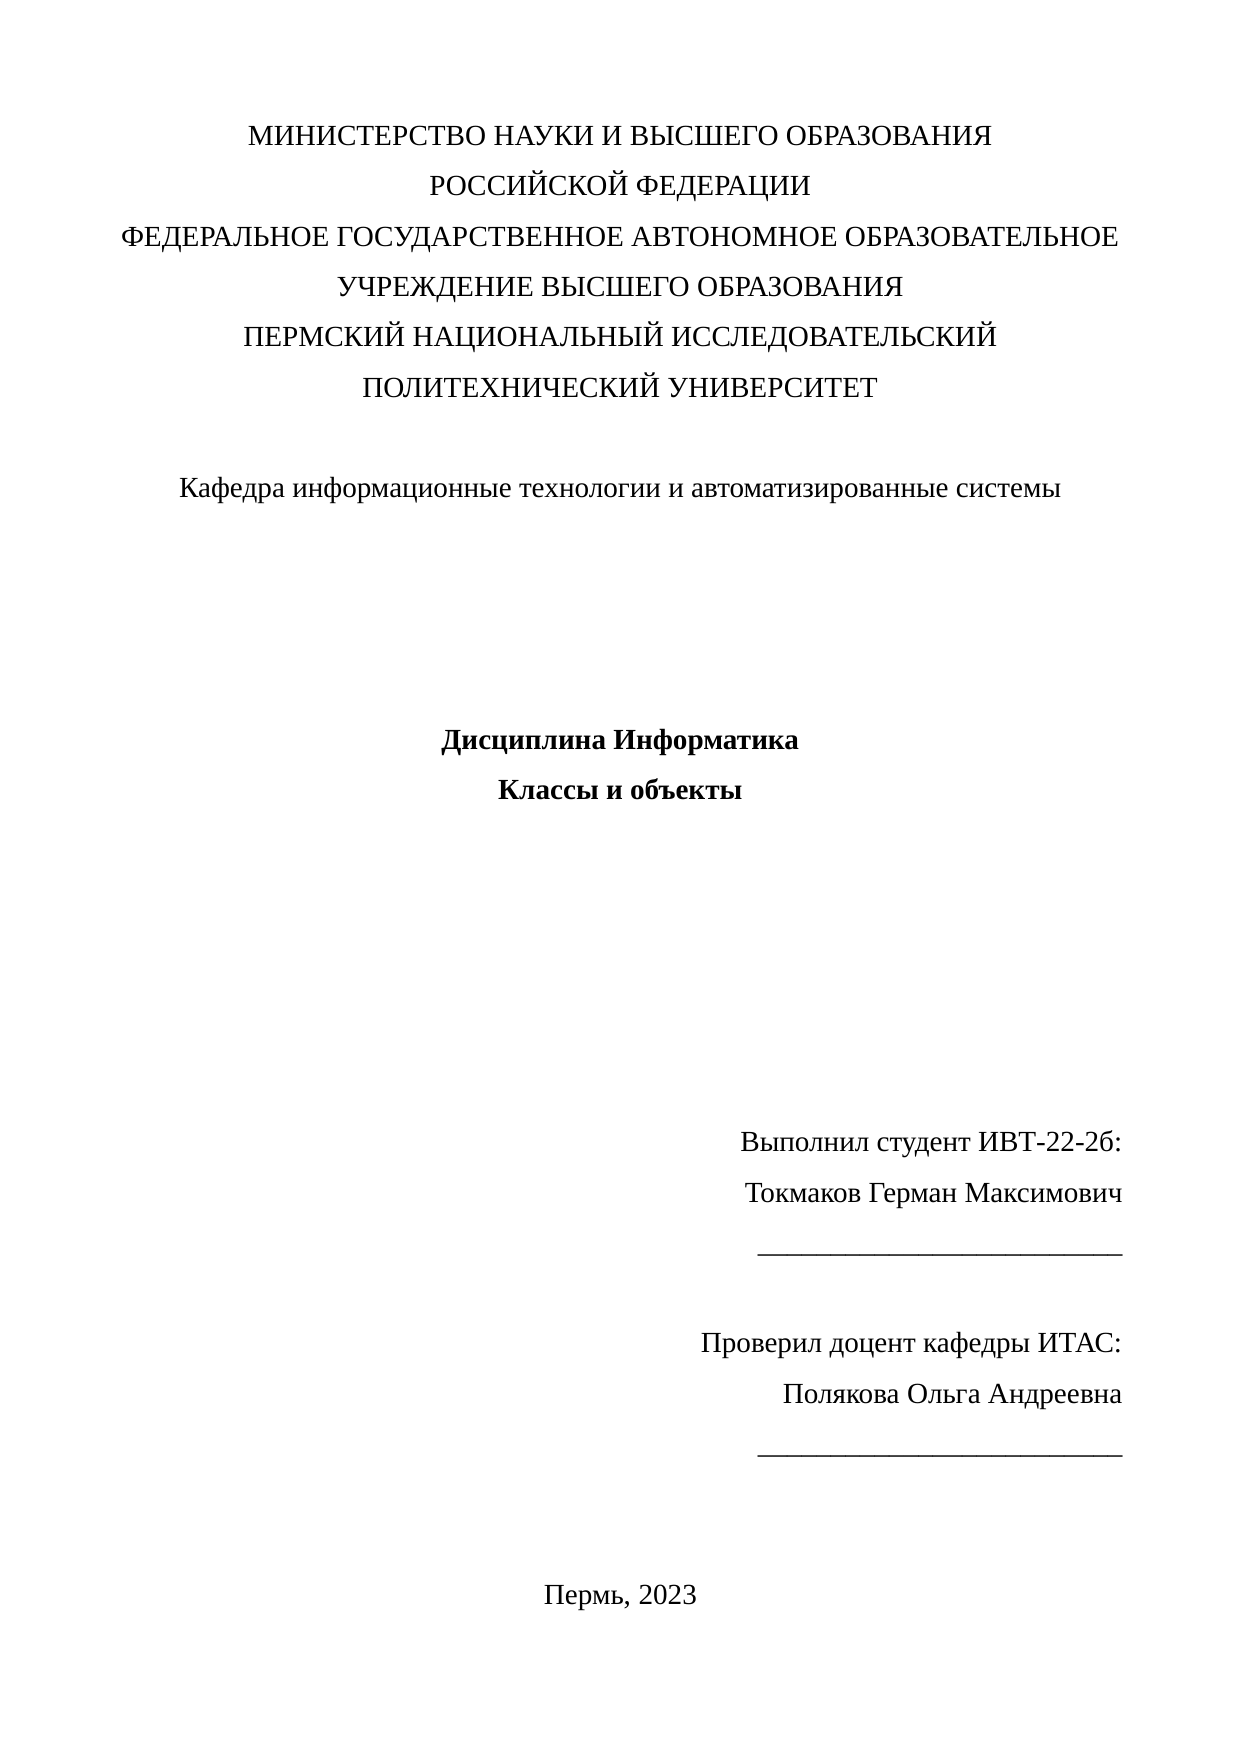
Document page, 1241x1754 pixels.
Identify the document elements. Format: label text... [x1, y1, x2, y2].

text Полякова Ольга Андреевна [118, 1376, 1122, 1409]
text _________________________ [118, 1426, 1122, 1460]
text МИНИСТЕРСТВО НАУКИ И ВЫСШЕГО ОБРАЗОВАНИЯ РОССИЙСКОЙ ФЕДЕРАЦИИ [118, 118, 1122, 202]
text Дисциплина Информатика [118, 722, 1122, 755]
text Токмаков Герман Максимович [118, 1175, 1122, 1208]
text _________________________ [118, 1225, 1122, 1258]
text Классы и объекты [118, 772, 1122, 806]
text ФЕДЕРАЛЬНОЕ ГОСУДАРСТВЕННОЕ АВТОНОМНОЕ ОБРАЗОВАТЕЛЬНОЕ УЧРЕЖДЕНИЕ ВЫСШЕГО ОБРАЗОВАНИЯ [118, 219, 1122, 303]
text Кафедра информационные технологии и автоматизированные системы [118, 470, 1122, 504]
text Пермь, 2023 [118, 1577, 1122, 1611]
text Проверил доцент кафедры ИТАС: [118, 1326, 1122, 1359]
text Выполнил студент ИВТ-22-2б: [118, 1124, 1122, 1158]
text ПЕРМСКИЙ НАЦИОНАЛЬНЫЙ ИССЛЕДОВАТЕЛЬСКИЙ ПОЛИТЕХНИЧЕСКИЙ УНИВЕРСИТЕТ [118, 319, 1122, 403]
